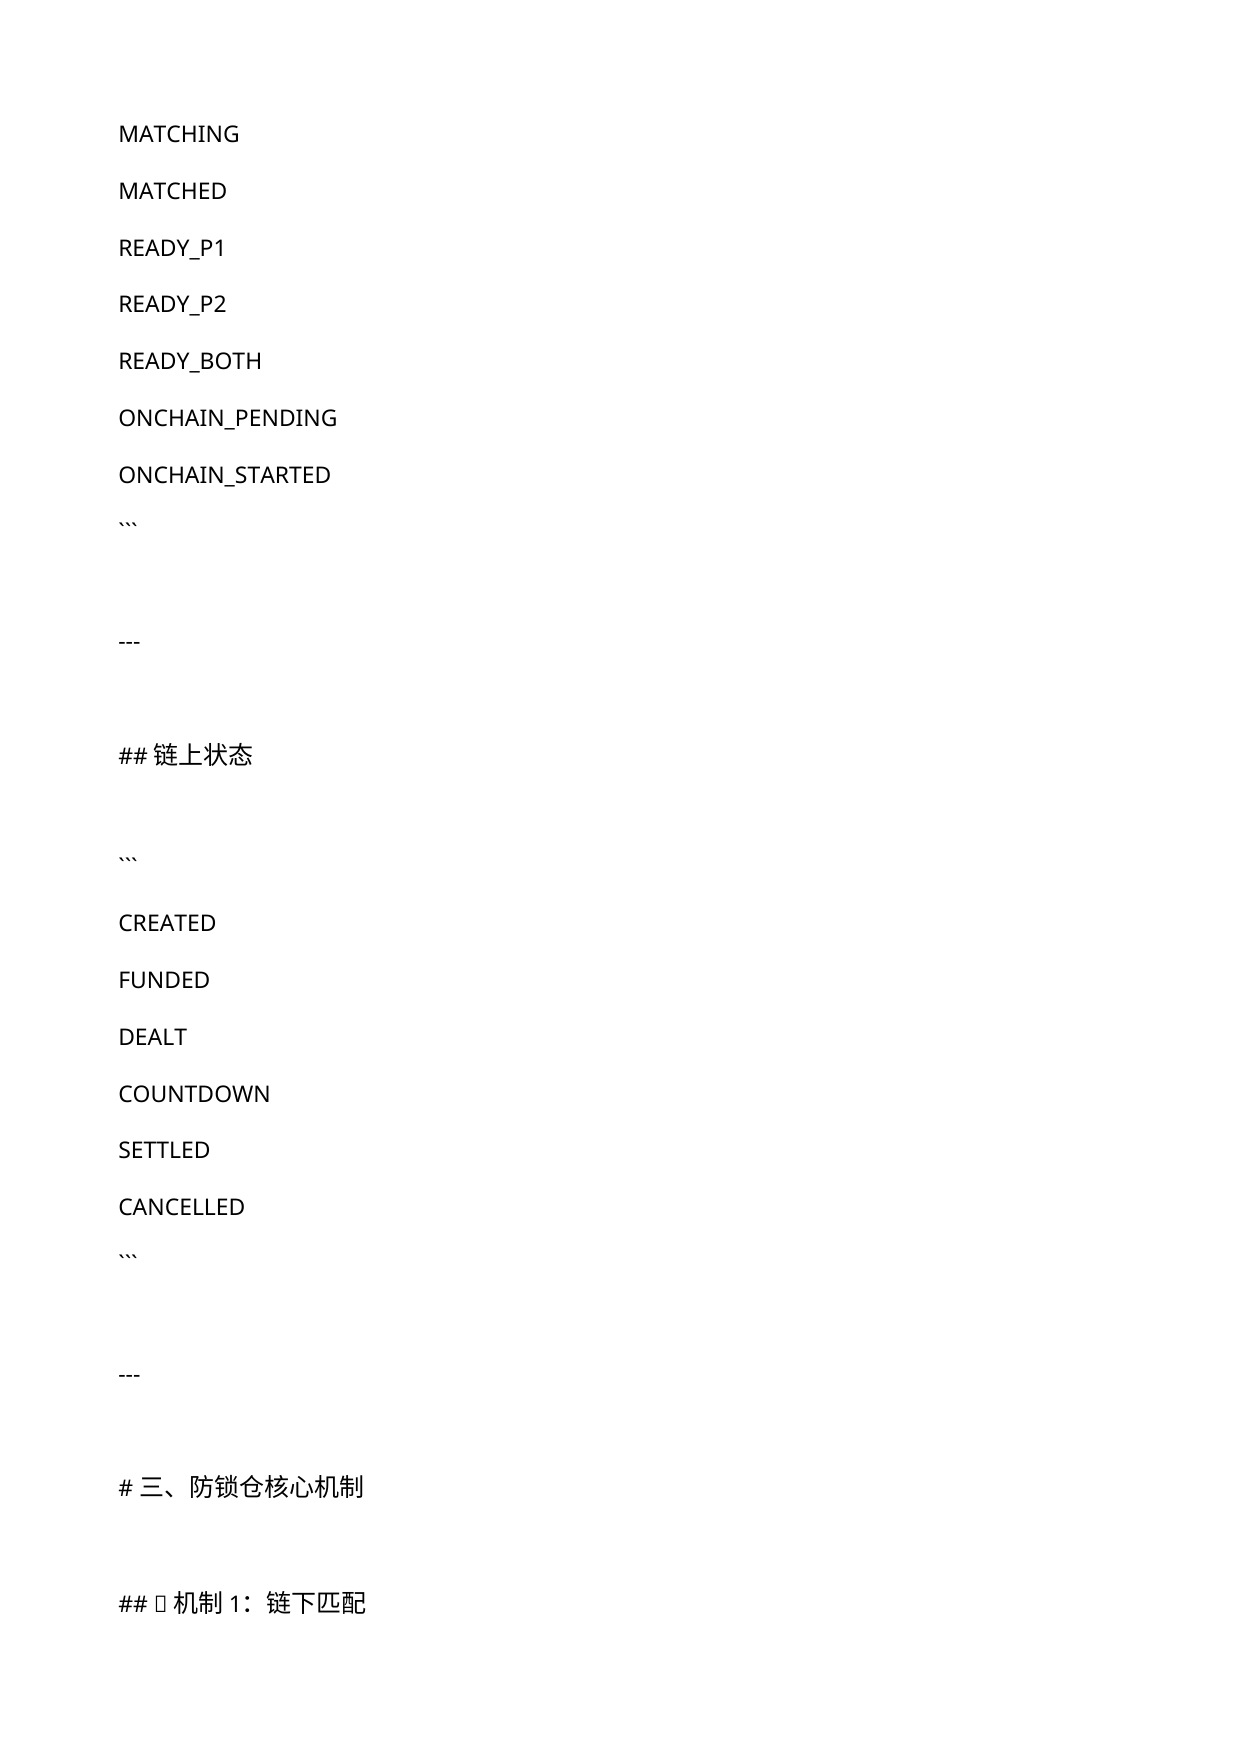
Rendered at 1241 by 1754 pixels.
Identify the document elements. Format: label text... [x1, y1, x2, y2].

text MATCHED [118, 175, 1122, 206]
text CREATED [118, 907, 1122, 939]
text READY_P1 [118, 232, 1122, 263]
text READY_BOTH [118, 345, 1122, 376]
text COUNTDOWN [118, 1078, 1122, 1109]
text ``` [118, 516, 1122, 547]
text ONCHAIN_PENDING [118, 402, 1122, 433]
text MATCHING [118, 118, 1122, 149]
text READY_P2 [118, 288, 1122, 320]
text CANCELLED [118, 1191, 1122, 1222]
text ## 链上状态 [118, 735, 1122, 771]
text ``` [118, 1248, 1122, 1279]
text ``` [118, 851, 1122, 882]
text ## 🔥 机制1：链下匹配 [118, 1583, 1122, 1619]
text --- [118, 1358, 1122, 1389]
text DEALT [118, 1021, 1122, 1052]
text --- [118, 625, 1122, 657]
text SETTLED [118, 1134, 1122, 1166]
text ONCHAIN_STARTED [118, 459, 1122, 490]
text # 三、防锁仓核心机制 [118, 1468, 1122, 1504]
text FUNDED [118, 964, 1122, 995]
